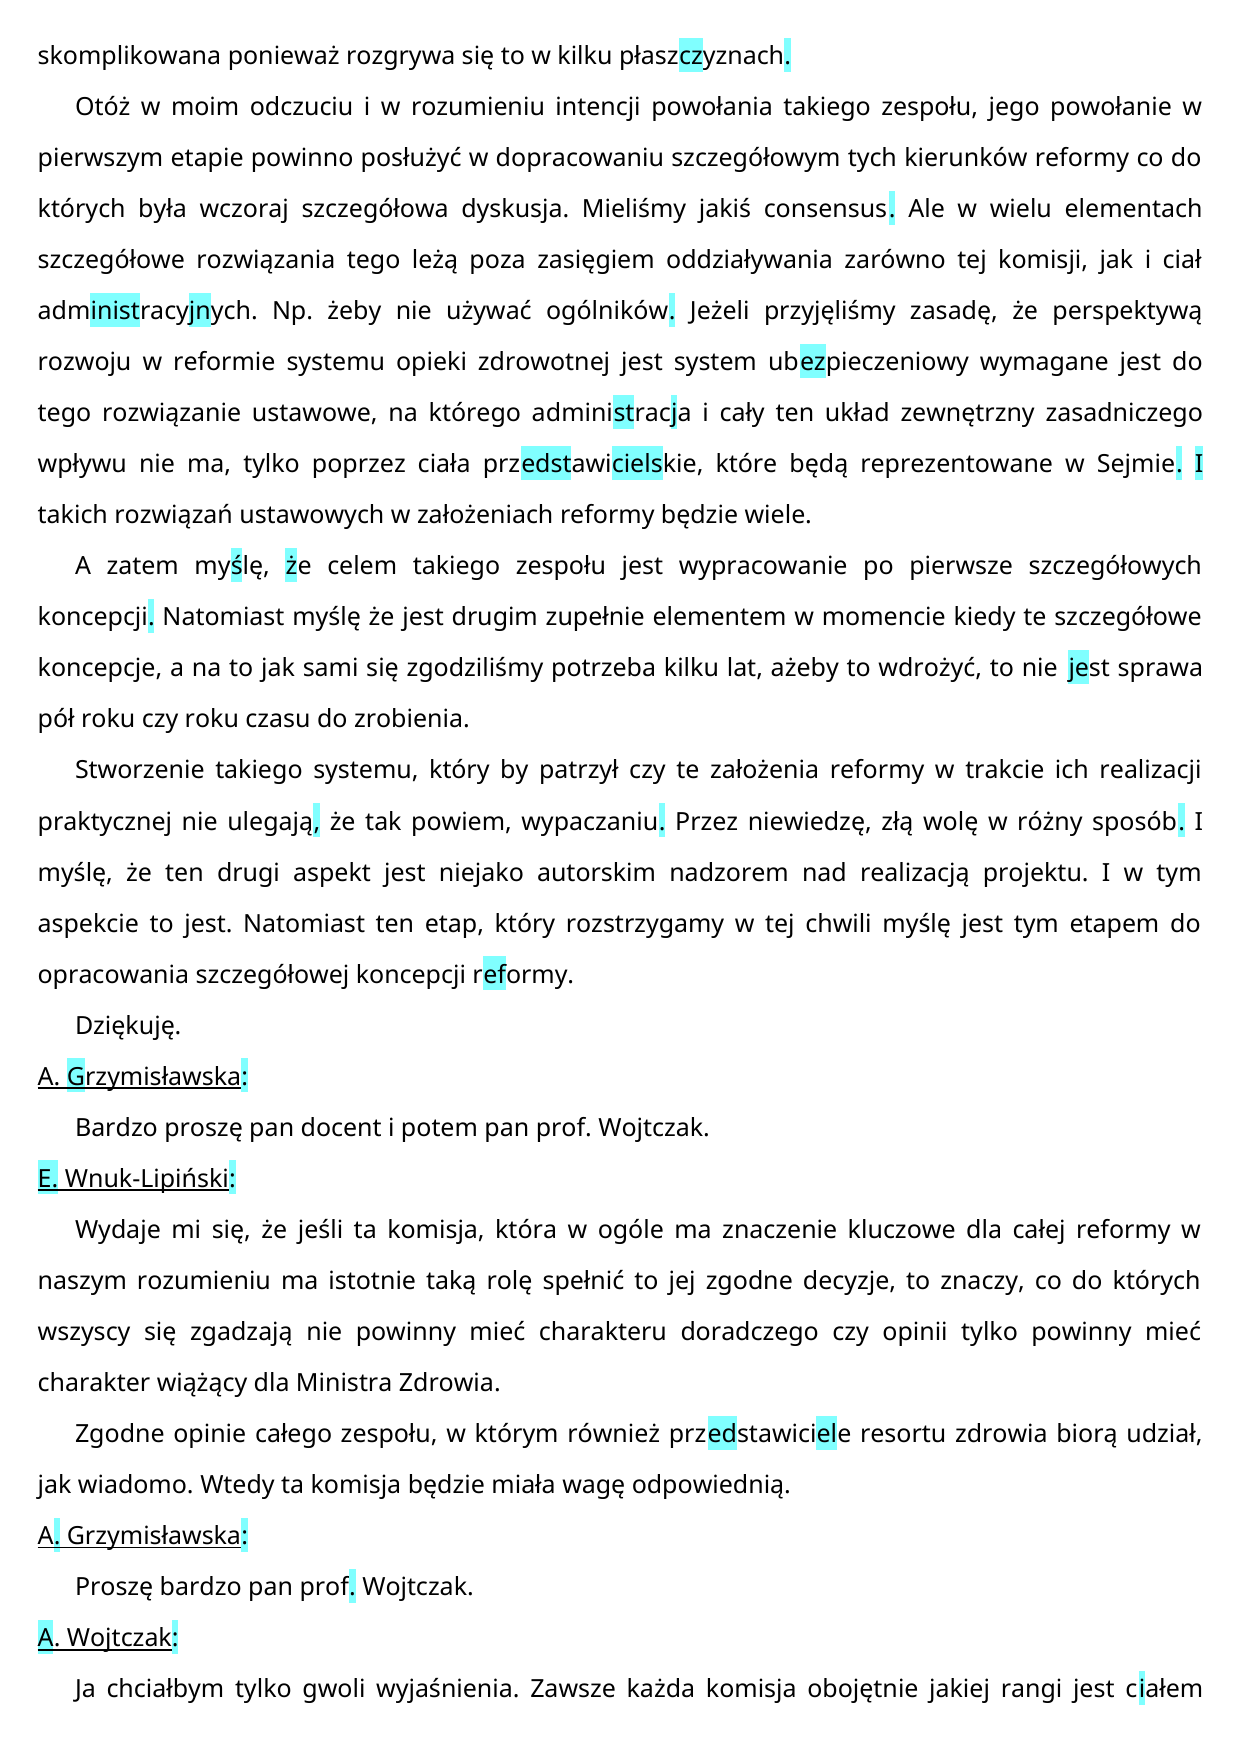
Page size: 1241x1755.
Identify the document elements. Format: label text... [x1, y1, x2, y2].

text Ja chciałbym tylko gwoli wyjaśnienia. Zawsze każda komisja obojętnie jakiej rangi jest ciałem [37, 1671, 1203, 1705]
text Otóż w moim odczuciu i w rozumieniu intencji powołania takiego zespołu, jego powołanie w pierwszym etapie powinno posłużyć w dopracowaniu szczegółowym tych kierunków reformy co do których była wczoraj szczegółowa dyskusja. Mieliśmy jakiś consensus. Ale w wielu elementach szczegółowe rozwiązania tego leżą poza zasięgiem oddziaływania zarówno tej komisji, jak i ciał administracyjnych. Np. żeby nie używać ogólników. Jeżeli przyjęliśmy zasadę, że perspektywą rozwoju w reformie systemu opieki zdrowotnej jest system ubezpieczeniowy wymagane jest do tego rozwiązanie ustawowe, na którego administracja i cały ten układ zewnętrzny zasadniczego wpływu nie ma, tylko poprzez ciała przedstawicielskie, które będą reprezentowane w Sejmie. I takich rozwiązań ustawowych w założeniach reformy będzie wiele. [37, 88, 1203, 531]
text Wydaje mi się, że jeśli ta komisja, która w ogóle ma znaczenie kluczowe dla całej reformy w naszym rozumieniu ma istotnie taką rolę spełnić to jej zgodne decyzje, to znaczy, co do których wszyscy się zgadzają nie powinny mieć charakteru doradczego czy opinii tylko powinny mieć charakter wiążący dla Ministra Zdrowia. [37, 1211, 1203, 1399]
text skomplikowana ponieważ rozgrywa się to w kilku płaszczyznach. [37, 37, 1203, 72]
text E. Wnuk-Lipiński: [37, 1160, 1203, 1194]
text Stworzenie takiego systemu, który by patrzył czy te założenia reformy w trakcie ich realizacji praktycznej nie ulegają, że tak powiem, wypaczaniu. Przez niewiedzę, złą wolę w różny sposób. I myślę, że ten drugi aspekt jest niejako autorskim nadzorem nad realizacją projektu. I w tym aspekcie to jest. Natomiast ten etap, który rozstrzygamy w tej chwili myślę jest tym etapem do opracowania szczegółowej koncepcji reformy. [37, 752, 1203, 990]
text A zatem myślę, że celem takiego zespołu jest wypracowanie po pierwsze szczegółowych koncepcji. Natomiast myślę że jest drugim zupełnie elementem w momencie kiedy te szczegółowe koncepcje, a na to jak sami się zgodziliśmy potrzeba kilku lat, ażeby to wdrożyć, to nie jest sprawa pół roku czy roku czasu do zrobienia. [37, 548, 1203, 735]
text A. Wojtczak: [37, 1620, 1203, 1654]
text Dziękuję. [37, 1007, 1203, 1041]
text A. Grzymisławska: [37, 1058, 1203, 1092]
text Proszę bardzo pan prof. Wojtczak. [37, 1569, 1203, 1603]
text Zgodne opinie całego zespołu, w którym również przedstawiciele resortu zdrowia biorą udział, jak wiadomo. Wtedy ta komisja będzie miała wagę odpowiednią. [37, 1416, 1203, 1501]
text A. Grzymisławska: [37, 1518, 1203, 1552]
text Bardzo proszę pan docent i potem pan prof. Wojtczak. [37, 1109, 1203, 1143]
